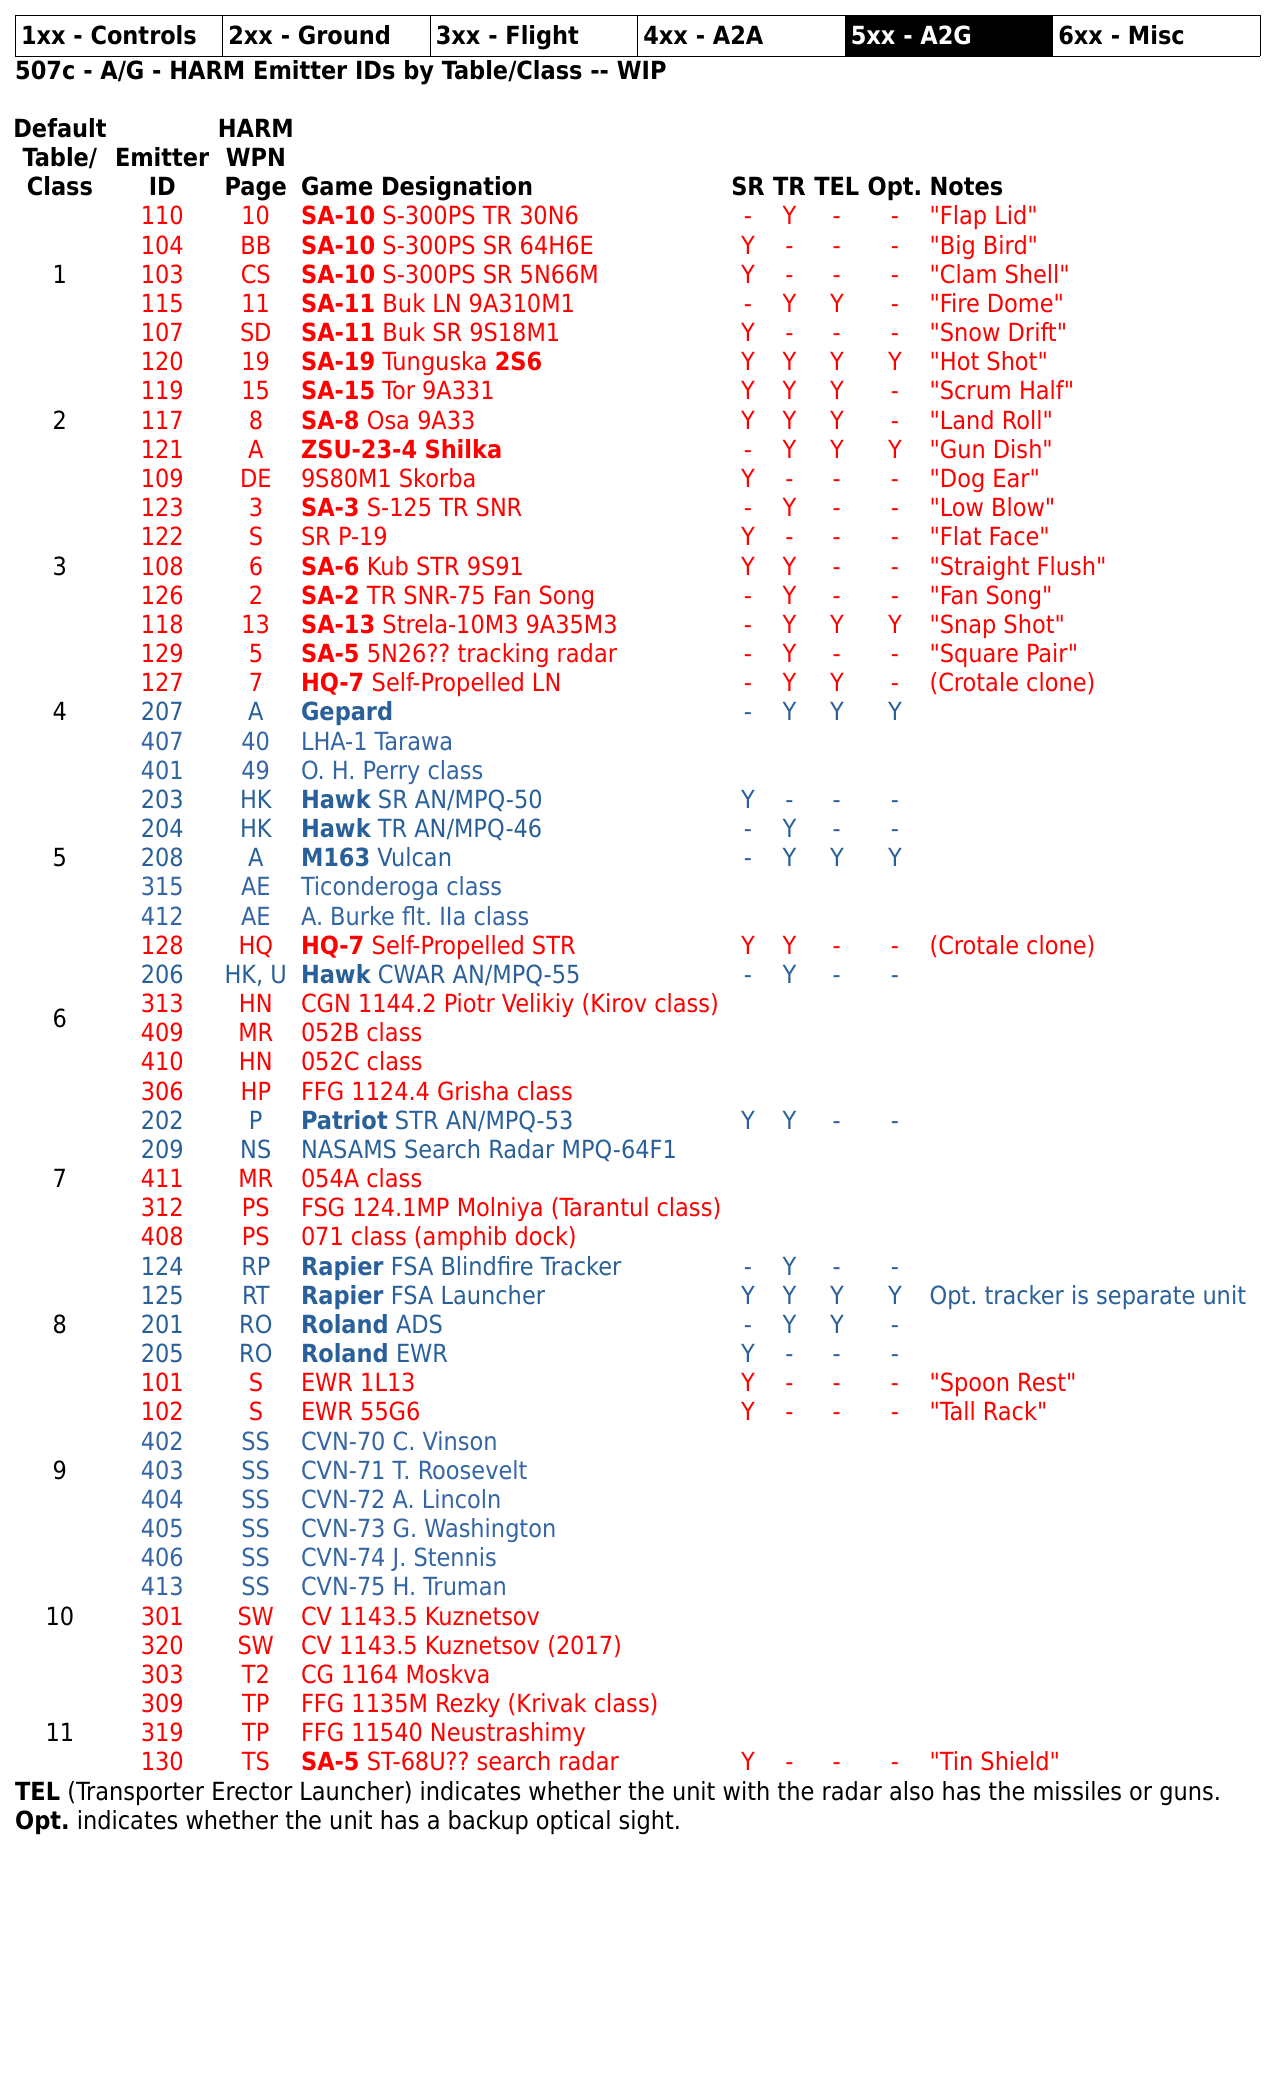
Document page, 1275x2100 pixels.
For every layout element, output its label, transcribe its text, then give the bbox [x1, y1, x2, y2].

table_cell [727, 1427, 769, 1456]
table_cell Y [810, 697, 863, 727]
table_cell [863, 1543, 926, 1572]
table_cell 104 [111, 231, 213, 260]
table_cell 115 [111, 289, 213, 318]
table_cell 15 [213, 377, 298, 406]
table_cell A [213, 697, 298, 727]
table_cell - [810, 1748, 863, 1777]
table_cell Y [810, 435, 863, 464]
table_cell - [810, 814, 863, 843]
table_cell - [727, 610, 769, 639]
table_cell "Spoon Rest" [926, 1368, 1251, 1397]
table_cell [727, 1514, 769, 1543]
table_cell [926, 1427, 1251, 1456]
table_cell CVN-75 H. Truman [298, 1573, 727, 1602]
table_cell - [863, 318, 926, 347]
table_cell - [810, 231, 863, 260]
table_cell "Gun Dish" [926, 435, 1251, 464]
table_cell - [810, 464, 863, 493]
table_cell SA-11 Buk SR 9S18M1 [298, 318, 727, 347]
table_cell - [863, 289, 926, 318]
table_cell - [810, 1339, 863, 1368]
table_cell "Snow Drift" [926, 318, 1251, 347]
table_cell 6 [213, 552, 298, 581]
table_cell SS [213, 1543, 298, 1572]
table_cell Y [727, 260, 769, 289]
table_cell [926, 843, 1251, 872]
table_cell 202 [111, 1106, 213, 1135]
table_cell [769, 1573, 810, 1602]
table_cell - [769, 522, 810, 552]
table_header 2xx - Ground [223, 16, 430, 56]
table_cell RO [213, 1310, 298, 1339]
table_cell [863, 989, 926, 1018]
table_cell "Tin Shield" [926, 1748, 1251, 1777]
table_cell 129 [111, 639, 213, 668]
table_cell [769, 989, 810, 1018]
table_cell M163 Vulcan [298, 843, 727, 872]
table_cell [926, 989, 1251, 1018]
table_cell Y [727, 1106, 769, 1135]
table_cell Y [863, 610, 926, 639]
table_cell [926, 1223, 1251, 1252]
table_cell TP [213, 1689, 298, 1718]
table_cell [810, 1514, 863, 1543]
table_cell 9S80M1 Skorba [298, 464, 727, 493]
table_cell [769, 1543, 810, 1572]
table_cell - [810, 522, 863, 552]
table_cell 40 [213, 727, 298, 756]
table_cell - [863, 552, 926, 581]
table_cell 121 [111, 435, 213, 464]
table_cell "Fire Dome" [926, 289, 1251, 318]
table_cell CVN-71 T. Roosevelt [298, 1456, 727, 1485]
table_cell 313 [111, 989, 213, 1018]
table_cell 201 [111, 1310, 213, 1339]
table_cell 125 [111, 1281, 213, 1310]
table_cell [926, 1048, 1251, 1077]
table_cell [863, 1427, 926, 1456]
table_cell - [810, 493, 863, 522]
table_cell Y [810, 610, 863, 639]
table_cell Y [769, 931, 810, 960]
table_cell 306 [111, 1077, 213, 1106]
table_cell [926, 785, 1251, 814]
table_cell A [213, 843, 298, 872]
table_cell Y [769, 1252, 810, 1281]
table_cell FFG 1124.4 Grisha class [298, 1077, 727, 1106]
table_cell [810, 1631, 863, 1660]
table_cell [727, 1631, 769, 1660]
table_cell 119 [111, 377, 213, 406]
table_cell Y [769, 639, 810, 668]
table_cell 124 [111, 1252, 213, 1281]
table_cell 319 [111, 1718, 213, 1747]
table_cell 5 [9, 785, 111, 931]
table_cell - [727, 1252, 769, 1281]
table_cell S [213, 1398, 298, 1427]
table_cell - [727, 289, 769, 318]
table_cell [926, 1689, 1251, 1718]
table_cell FSG 124.1MP Molniya (Tarantul class) [298, 1193, 727, 1222]
table_cell HK [213, 785, 298, 814]
table_cell [926, 1485, 1251, 1514]
table_cell [810, 1543, 863, 1572]
table_cell - [727, 493, 769, 522]
table_cell [769, 1514, 810, 1543]
table_cell [810, 1427, 863, 1456]
table_cell Y [810, 1310, 863, 1339]
table_cell Y [769, 289, 810, 318]
table_cell Y [727, 347, 769, 377]
table_cell - [863, 581, 926, 610]
table_cell SA-5 5N26?? tracking radar [298, 639, 727, 668]
table_cell [863, 902, 926, 931]
table_cell [863, 1135, 926, 1164]
table_cell 2 [213, 581, 298, 610]
table_cell [926, 960, 1251, 989]
table_cell 19 [213, 347, 298, 377]
table_cell [769, 1077, 810, 1106]
table_cell [863, 1456, 926, 1485]
table_cell [769, 1048, 810, 1077]
text 507c - A/G - HARM Emitter IDs by Table/Class -- WIP [15, 57, 1260, 85]
table_cell [727, 872, 769, 902]
table_cell NASAMS Search Radar MPQ-64F1 [298, 1135, 727, 1164]
table_cell [769, 1223, 810, 1252]
table_cell 128 [111, 931, 213, 960]
table_cell - [863, 668, 926, 697]
table_cell [863, 756, 926, 785]
table_cell SA-10 S-300PS SR 64H6E [298, 231, 727, 260]
table_cell [810, 1660, 863, 1689]
table_cell 205 [111, 1339, 213, 1368]
table_cell 4 [9, 639, 111, 785]
table_cell Hawk CWAR AN/MPQ-55 [298, 960, 727, 989]
table_cell AE [213, 902, 298, 931]
table_cell CVN-70 C. Vinson [298, 1427, 727, 1456]
table_cell [863, 1631, 926, 1660]
table_cell [810, 1223, 863, 1252]
table_cell "Land Roll" [926, 406, 1251, 435]
table_cell 052B class [298, 1018, 727, 1047]
table_cell Y [769, 493, 810, 522]
table_cell SR P-19 [298, 522, 727, 552]
table_cell 109 [111, 464, 213, 493]
table_cell [810, 1485, 863, 1514]
table_cell "Clam Shell" [926, 260, 1251, 289]
table_cell - [727, 581, 769, 610]
table_cell 6 [9, 931, 111, 1106]
table_cell O. H. Perry class [298, 756, 727, 785]
table_cell Rapier FSA Blindfire Tracker [298, 1252, 727, 1281]
table_cell [769, 1193, 810, 1222]
table_cell MR [213, 1018, 298, 1047]
table_cell S [213, 1368, 298, 1397]
table_cell EWR 1L13 [298, 1368, 727, 1397]
table_cell - [769, 260, 810, 289]
table_cell [926, 1077, 1251, 1106]
table_cell BB [213, 231, 298, 260]
table_cell Y [727, 1748, 769, 1777]
table_cell ZSU-23-4 Shilka [298, 435, 727, 464]
table_cell [926, 1573, 1251, 1602]
table_cell - [863, 260, 926, 289]
table_cell CV 1143.5 Kuznetsov (2017) [298, 1631, 727, 1660]
table_cell CVN-73 G. Washington [298, 1514, 727, 1543]
table_cell [769, 1485, 810, 1514]
table_cell [863, 1602, 926, 1631]
table_cell "Straight Flush" [926, 552, 1251, 581]
table_cell 320 [111, 1631, 213, 1660]
table_cell Y [769, 347, 810, 377]
table_cell - [810, 202, 863, 231]
table_cell [769, 1164, 810, 1193]
table_cell 203 [111, 785, 213, 814]
table_cell 052C class [298, 1048, 727, 1077]
table_cell CG 1164 Moskva [298, 1660, 727, 1689]
table_cell T2 [213, 1660, 298, 1689]
table_cell 413 [111, 1573, 213, 1602]
table_cell [863, 1048, 926, 1077]
table_cell Y [769, 610, 810, 639]
table_cell [810, 1018, 863, 1047]
table_cell SW [213, 1631, 298, 1660]
table_cell 204 [111, 814, 213, 843]
table_cell [810, 1456, 863, 1485]
table_cell [810, 872, 863, 902]
table_cell [769, 902, 810, 931]
table_cell Y [769, 581, 810, 610]
table_header Emitter ID [111, 114, 213, 202]
table_cell HN [213, 989, 298, 1018]
table_cell RT [213, 1281, 298, 1310]
table_cell 309 [111, 1689, 213, 1718]
table_cell Patriot STR AN/MPQ-53 [298, 1106, 727, 1135]
table_cell SA-5 ST-68U?? search radar [298, 1748, 727, 1777]
table_header Opt. [863, 114, 926, 202]
table_cell SS [213, 1427, 298, 1456]
table_cell [727, 1018, 769, 1047]
table_cell [769, 1631, 810, 1660]
table_cell - [769, 1368, 810, 1397]
table_cell 303 [111, 1660, 213, 1689]
table_cell CV 1143.5 Kuznetsov [298, 1602, 727, 1631]
table_cell HQ [213, 931, 298, 960]
table_cell Y [863, 843, 926, 872]
table_cell - [727, 843, 769, 872]
table_cell Y [727, 785, 769, 814]
table_cell [926, 1018, 1251, 1047]
table_cell 108 [111, 552, 213, 581]
table_cell [810, 1164, 863, 1193]
table_cell [769, 1135, 810, 1164]
table_cell - [863, 1106, 926, 1135]
table_header 6xx - Misc [1053, 16, 1260, 56]
table_cell - [810, 639, 863, 668]
table_cell 101 [111, 1368, 213, 1397]
text TEL (Transporter Erector Launcher) indicates whether the unit with the radar also has the missiles or guns. [15, 1777, 1260, 1806]
table_cell - [727, 814, 769, 843]
table_cell 7 [9, 1106, 111, 1252]
table_cell [727, 756, 769, 785]
table_cell SA-2 TR SNR-75 Fan Song [298, 581, 727, 610]
table_cell [863, 1718, 926, 1747]
table_cell - [727, 668, 769, 697]
table_cell 7 [213, 668, 298, 697]
table_cell [810, 756, 863, 785]
table_cell "Scrum Half" [926, 377, 1251, 406]
table_cell PS [213, 1193, 298, 1222]
table_cell - [810, 581, 863, 610]
table_cell Y [727, 1368, 769, 1397]
table_cell - [863, 231, 926, 260]
table_cell 301 [111, 1602, 213, 1631]
table_cell Y [769, 202, 810, 231]
table_cell - [810, 552, 863, 581]
table_cell 10 [213, 202, 298, 231]
table_cell [863, 1485, 926, 1514]
table_cell SA-6 Kub STR 9S91 [298, 552, 727, 581]
table_cell P [213, 1106, 298, 1135]
table_cell HQ-7 Self-Propelled STR [298, 931, 727, 960]
table_cell [926, 727, 1251, 756]
table_cell [863, 1514, 926, 1543]
table_cell [926, 1543, 1251, 1572]
table_cell [863, 1660, 926, 1689]
table_cell (Crotale clone) [926, 668, 1251, 697]
table_cell SA-3 S-125 TR SNR [298, 493, 727, 522]
table_cell 409 [111, 1018, 213, 1047]
table_cell SS [213, 1456, 298, 1485]
table_cell "Tall Rack" [926, 1398, 1251, 1427]
table_cell [926, 1602, 1251, 1631]
table_cell Y [727, 1339, 769, 1368]
table_cell Roland ADS [298, 1310, 727, 1339]
table_cell DE [213, 464, 298, 493]
table_cell A. Burke flt. IIa class [298, 902, 727, 931]
table_cell 2 [9, 347, 111, 493]
table_cell - [863, 1252, 926, 1281]
table_cell SA-10 S-300PS SR 5N66M [298, 260, 727, 289]
table_cell 118 [111, 610, 213, 639]
table_cell Opt. tracker is separate unit [926, 1281, 1251, 1310]
table_cell Y [863, 697, 926, 727]
table_cell SA-19 Tunguska 2S6 [298, 347, 727, 377]
table_cell [727, 1543, 769, 1572]
table_cell [727, 1135, 769, 1164]
table_cell [810, 1048, 863, 1077]
table_cell [727, 1602, 769, 1631]
table_cell [727, 1660, 769, 1689]
table_cell HK [213, 814, 298, 843]
table_cell Y [727, 1281, 769, 1310]
table_cell 117 [111, 406, 213, 435]
table_cell Y [810, 668, 863, 697]
table_cell SS [213, 1573, 298, 1602]
table_cell MR [213, 1164, 298, 1193]
table_cell 403 [111, 1456, 213, 1485]
table_cell [727, 1718, 769, 1747]
table_cell Y [727, 931, 769, 960]
table_cell Y [863, 347, 926, 377]
table_cell - [810, 1398, 863, 1427]
table_cell Y [810, 377, 863, 406]
table_cell [926, 1106, 1251, 1135]
table_cell [769, 1456, 810, 1485]
table_cell [727, 989, 769, 1018]
table_cell 11 [9, 1689, 111, 1777]
table_cell [727, 1048, 769, 1077]
table_cell - [863, 1310, 926, 1339]
table_cell [926, 1631, 1251, 1660]
table_cell "Low Blow" [926, 493, 1251, 522]
table_cell 412 [111, 902, 213, 931]
table_cell [926, 697, 1251, 727]
table_cell - [769, 318, 810, 347]
table_cell [926, 1252, 1251, 1281]
table_cell [727, 1573, 769, 1602]
table_cell - [810, 960, 863, 989]
table_cell - [727, 202, 769, 231]
table_cell Y [863, 435, 926, 464]
table_cell HQ-7 Self-Propelled LN [298, 668, 727, 697]
table_cell "Fan Song" [926, 581, 1251, 610]
table_cell 13 [213, 610, 298, 639]
table_cell [926, 1164, 1251, 1193]
table_cell [926, 872, 1251, 902]
table_cell 410 [111, 1048, 213, 1077]
table_cell - [769, 1339, 810, 1368]
table_cell - [863, 406, 926, 435]
table_cell [727, 1456, 769, 1485]
table_cell - [727, 435, 769, 464]
table_cell 315 [111, 872, 213, 902]
table_cell Y [769, 1281, 810, 1310]
table_cell [863, 872, 926, 902]
table_cell [810, 902, 863, 931]
table_cell [810, 1193, 863, 1222]
table_cell [810, 1689, 863, 1718]
table_cell CVN-74 J. Stennis [298, 1543, 727, 1572]
table_cell PS [213, 1223, 298, 1252]
table_cell [810, 989, 863, 1018]
table_cell - [810, 1106, 863, 1135]
table_cell Roland EWR [298, 1339, 727, 1368]
table_cell "Square Pair" [926, 639, 1251, 668]
table_cell [769, 872, 810, 902]
table_cell 122 [111, 522, 213, 552]
table_cell Y [769, 435, 810, 464]
table_cell Y [810, 289, 863, 318]
table_cell [769, 756, 810, 785]
table_cell [769, 1689, 810, 1718]
table_cell 402 [111, 1427, 213, 1456]
table_cell Y [727, 231, 769, 260]
table_cell - [863, 522, 926, 552]
table_cell - [810, 785, 863, 814]
table_cell 206 [111, 960, 213, 989]
table_header TR [769, 114, 810, 202]
table_cell 208 [111, 843, 213, 872]
table_cell Y [769, 1106, 810, 1135]
table_cell Y [769, 552, 810, 581]
table_cell Y [810, 406, 863, 435]
table_cell 1 [9, 202, 111, 347]
table_cell TS [213, 1748, 298, 1777]
table_cell 408 [111, 1223, 213, 1252]
table_cell Y [727, 464, 769, 493]
table_cell 127 [111, 668, 213, 697]
table_cell [810, 1077, 863, 1106]
table_cell [926, 1339, 1251, 1368]
table_cell 103 [111, 260, 213, 289]
table_header Notes [926, 114, 1251, 202]
table_cell S [213, 522, 298, 552]
table_cell Y [769, 406, 810, 435]
table_cell 8 [9, 1252, 111, 1397]
table_cell Y [727, 377, 769, 406]
table_cell [926, 756, 1251, 785]
table_cell Ticonderoga class [298, 872, 727, 902]
table_cell [863, 1223, 926, 1252]
table_cell CS [213, 260, 298, 289]
table_cell 312 [111, 1193, 213, 1222]
table_cell AE [213, 872, 298, 902]
table_cell 071 class (amphib dock) [298, 1223, 727, 1252]
table_cell CGN 1144.2 Piotr Velikiy (Kirov class) [298, 989, 727, 1018]
table_cell "Flap Lid" [926, 202, 1251, 231]
table_cell - [769, 1748, 810, 1777]
table_cell [769, 1602, 810, 1631]
table_cell SD [213, 318, 298, 347]
table_cell 3 [213, 493, 298, 522]
table_cell 3 [9, 493, 111, 639]
table_cell - [769, 231, 810, 260]
table_cell - [863, 1339, 926, 1368]
table_cell - [727, 1310, 769, 1339]
table_cell Y [769, 668, 810, 697]
table_cell [727, 1485, 769, 1514]
table_cell [769, 727, 810, 756]
table_cell [810, 1718, 863, 1747]
table_cell Y [727, 522, 769, 552]
table_cell 130 [111, 1748, 213, 1777]
table_cell [727, 1193, 769, 1222]
table_cell HP [213, 1077, 298, 1106]
table_cell 49 [213, 756, 298, 785]
table_cell [926, 1718, 1251, 1747]
table_cell SA-15 Tor 9A331 [298, 377, 727, 406]
table_cell Hawk SR AN/MPQ-50 [298, 785, 727, 814]
table_cell - [863, 814, 926, 843]
table_cell Y [769, 814, 810, 843]
table_cell [810, 1602, 863, 1631]
table_cell - [769, 785, 810, 814]
table_cell Y [727, 552, 769, 581]
table_cell 401 [111, 756, 213, 785]
table_cell Y [810, 347, 863, 377]
table_cell FFG 11540 Neustrashimy [298, 1718, 727, 1747]
table_cell Hawk TR AN/MPQ-46 [298, 814, 727, 843]
table_cell [810, 1573, 863, 1602]
table_cell - [727, 639, 769, 668]
table_cell "Dog Ear" [926, 464, 1251, 493]
table_cell SA-8 Osa 9A33 [298, 406, 727, 435]
table_cell - [863, 1368, 926, 1397]
table_cell 8 [213, 406, 298, 435]
table_cell Y [769, 377, 810, 406]
table_header TEL [810, 114, 863, 202]
table_cell [926, 902, 1251, 931]
table_cell A [213, 435, 298, 464]
table_header 3xx - Flight [431, 16, 637, 56]
table_cell 107 [111, 318, 213, 347]
table_cell - [810, 318, 863, 347]
table_cell [727, 727, 769, 756]
table_cell SA-11 Buk LN 9A310M1 [298, 289, 727, 318]
table_cell - [769, 1398, 810, 1427]
table_cell - [863, 377, 926, 406]
table_cell [727, 902, 769, 931]
table_cell [863, 727, 926, 756]
table_cell - [863, 931, 926, 960]
table_cell SW [213, 1602, 298, 1631]
table_header Default Table/ Class [9, 114, 111, 202]
table_cell HN [213, 1048, 298, 1077]
table_cell [810, 727, 863, 756]
table_cell [926, 1456, 1251, 1485]
table_header SR [727, 114, 769, 202]
table_cell NS [213, 1135, 298, 1164]
table_cell Y [727, 318, 769, 347]
table_header 1xx - Controls [16, 16, 222, 56]
table_cell 207 [111, 697, 213, 727]
text Opt. indicates whether the unit has a backup optical sight. [15, 1806, 1260, 1835]
table_cell [863, 1689, 926, 1718]
table_cell RO [213, 1339, 298, 1368]
table_cell 405 [111, 1514, 213, 1543]
table_cell - [810, 260, 863, 289]
table_cell SS [213, 1514, 298, 1543]
table_cell - [863, 785, 926, 814]
table_cell - [810, 1368, 863, 1397]
table_cell [769, 1427, 810, 1456]
table_cell - [810, 1252, 863, 1281]
table_cell Y [769, 960, 810, 989]
table_cell 123 [111, 493, 213, 522]
table_cell [926, 1193, 1251, 1222]
table_cell [926, 814, 1251, 843]
table_cell TP [213, 1718, 298, 1747]
table_cell RP [213, 1252, 298, 1281]
table_cell [727, 1077, 769, 1106]
table_cell "Hot Shot" [926, 347, 1251, 377]
table_cell [727, 1689, 769, 1718]
table_cell Y [810, 843, 863, 872]
table_cell 5 [213, 639, 298, 668]
table_cell HK, U [213, 960, 298, 989]
table_cell [926, 1660, 1251, 1689]
table_cell EWR 55G6 [298, 1398, 727, 1427]
table_cell - [810, 931, 863, 960]
table_cell Y [769, 843, 810, 872]
table_cell - [863, 202, 926, 231]
table_cell [727, 1223, 769, 1252]
table_cell Y [727, 1398, 769, 1427]
table_cell - [863, 1748, 926, 1777]
table_cell LHA-1 Tarawa [298, 727, 727, 756]
table_cell Y [863, 1281, 926, 1310]
table_cell [863, 1077, 926, 1106]
table_header HARM WPN Page [213, 114, 298, 202]
table_cell Y [769, 1310, 810, 1339]
table_cell SA-10 S-300PS TR 30N6 [298, 202, 727, 231]
table_cell 406 [111, 1543, 213, 1572]
table_cell [863, 1018, 926, 1047]
table_cell [769, 1660, 810, 1689]
table_cell 110 [111, 202, 213, 231]
table_cell [769, 1018, 810, 1047]
table_cell - [863, 493, 926, 522]
table_cell [926, 1135, 1251, 1164]
table_cell 120 [111, 347, 213, 377]
table_cell 10 [9, 1543, 111, 1689]
table_cell CVN-72 A. Lincoln [298, 1485, 727, 1514]
table_cell 404 [111, 1485, 213, 1514]
table_cell - [863, 464, 926, 493]
table_cell SA-13 Strela-10M3 9A35M3 [298, 610, 727, 639]
table_cell [863, 1573, 926, 1602]
table_cell SS [213, 1485, 298, 1514]
table_header Game Designation [298, 114, 727, 202]
table_cell "Flat Face" [926, 522, 1251, 552]
table_header 4xx - A2A [638, 16, 845, 56]
table_cell - [863, 1398, 926, 1427]
table_cell (Crotale clone) [926, 931, 1251, 960]
table_cell 411 [111, 1164, 213, 1193]
table_cell - [863, 639, 926, 668]
table_cell Gepard [298, 697, 727, 727]
table_cell 126 [111, 581, 213, 610]
table_cell "Big Bird" [926, 231, 1251, 260]
table_cell - [727, 960, 769, 989]
table_cell FFG 1135M Rezky (Krivak class) [298, 1689, 727, 1718]
table_cell 407 [111, 727, 213, 756]
table_cell [926, 1514, 1251, 1543]
table_cell Y [810, 1281, 863, 1310]
table_cell - [863, 960, 926, 989]
table_cell [727, 1164, 769, 1193]
table_cell Y [727, 406, 769, 435]
table_cell [769, 1718, 810, 1747]
table_header 5xx - A2G [846, 16, 1052, 56]
table_cell [863, 1164, 926, 1193]
table_cell - [769, 464, 810, 493]
table_cell 209 [111, 1135, 213, 1164]
table_cell [926, 1310, 1251, 1339]
table_cell "Snap Shot" [926, 610, 1251, 639]
table_cell [863, 1193, 926, 1222]
table_cell 102 [111, 1398, 213, 1427]
table_cell 9 [9, 1398, 111, 1543]
table_cell Y [769, 697, 810, 727]
table_cell 11 [213, 289, 298, 318]
table_cell 054A class [298, 1164, 727, 1193]
table_cell [810, 1135, 863, 1164]
table_cell - [727, 697, 769, 727]
table_cell Rapier FSA Launcher [298, 1281, 727, 1310]
